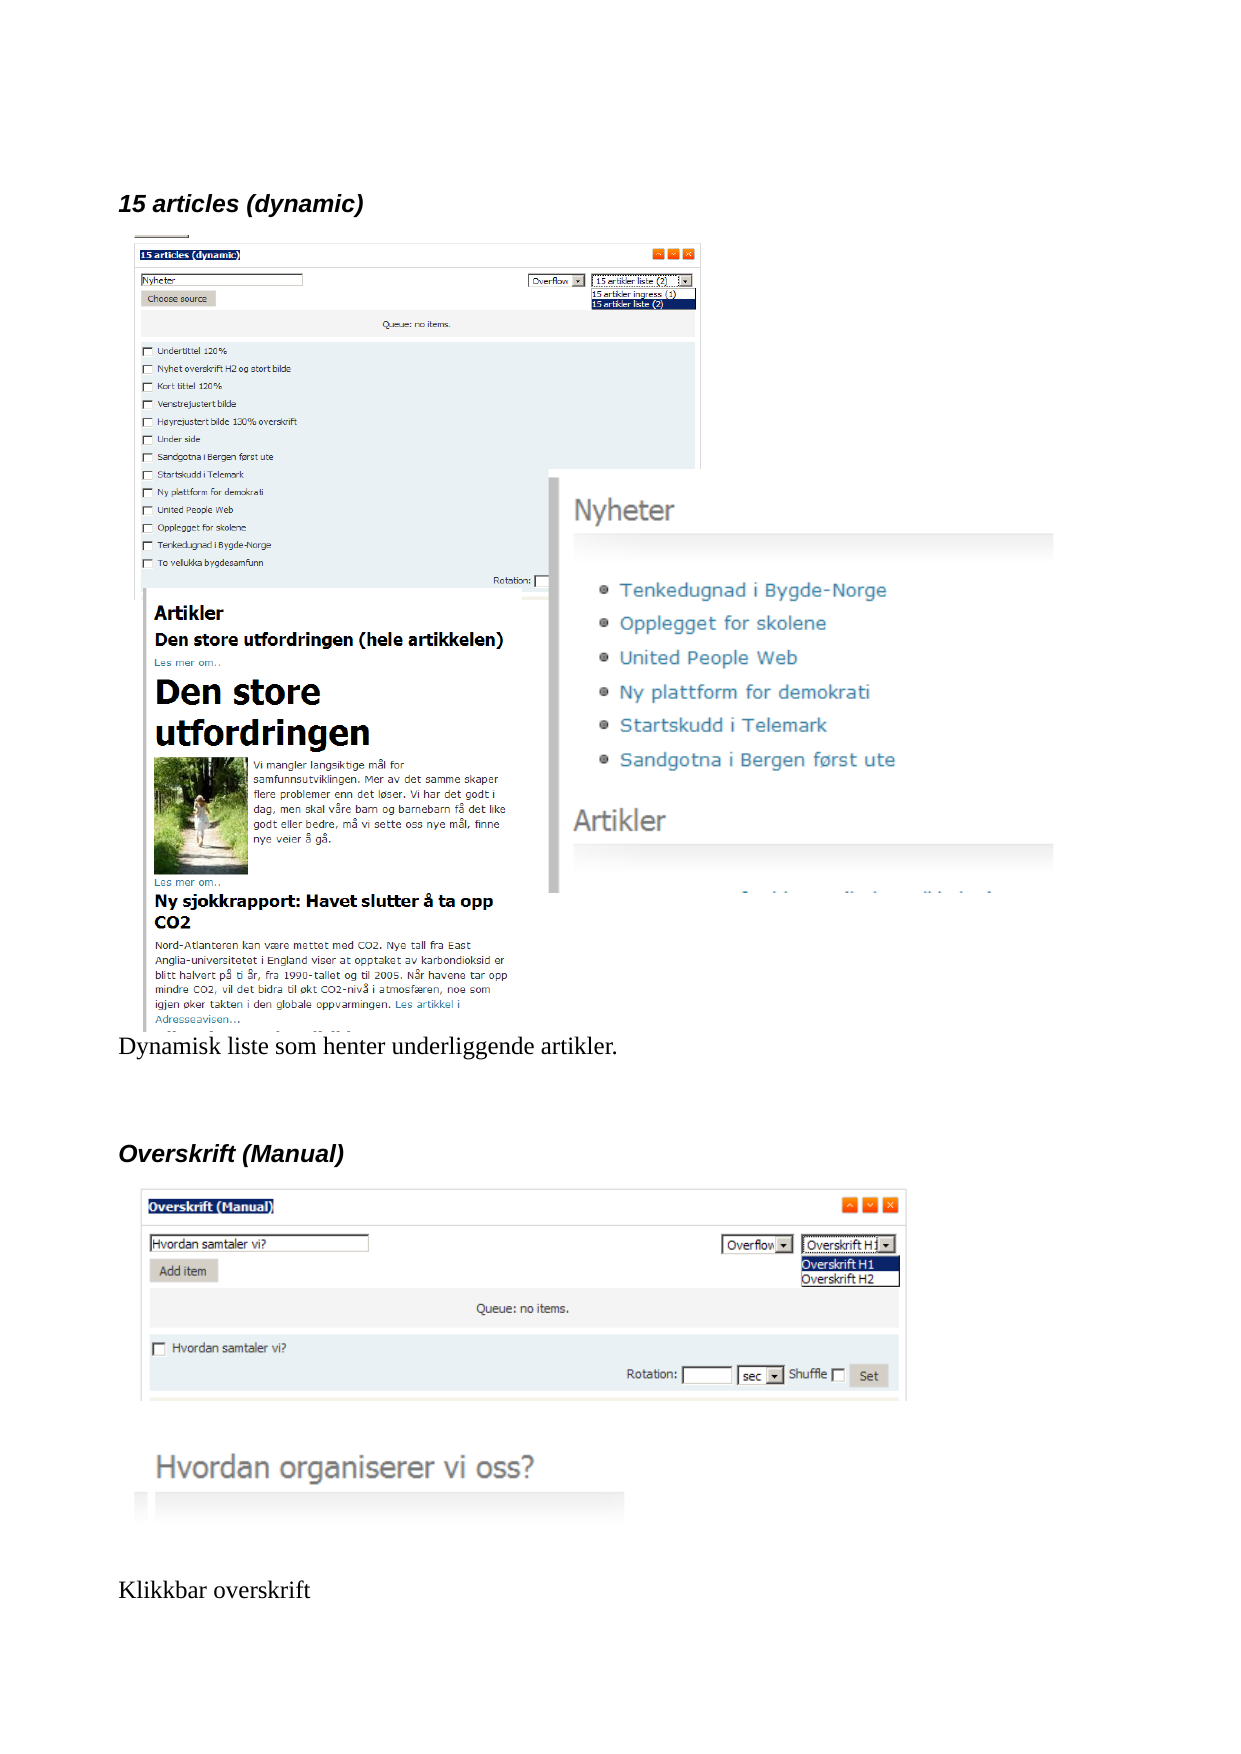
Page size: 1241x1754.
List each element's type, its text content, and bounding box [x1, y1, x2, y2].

subtitle 15 articles (dynamic) [118, 189, 1122, 218]
text Dynamisk liste som henter underliggende artikler. [118, 230, 1122, 1060]
subtitle Overskrift (Manual) [118, 1139, 1122, 1167]
text Klikkbar overskrift [118, 1575, 1122, 1604]
